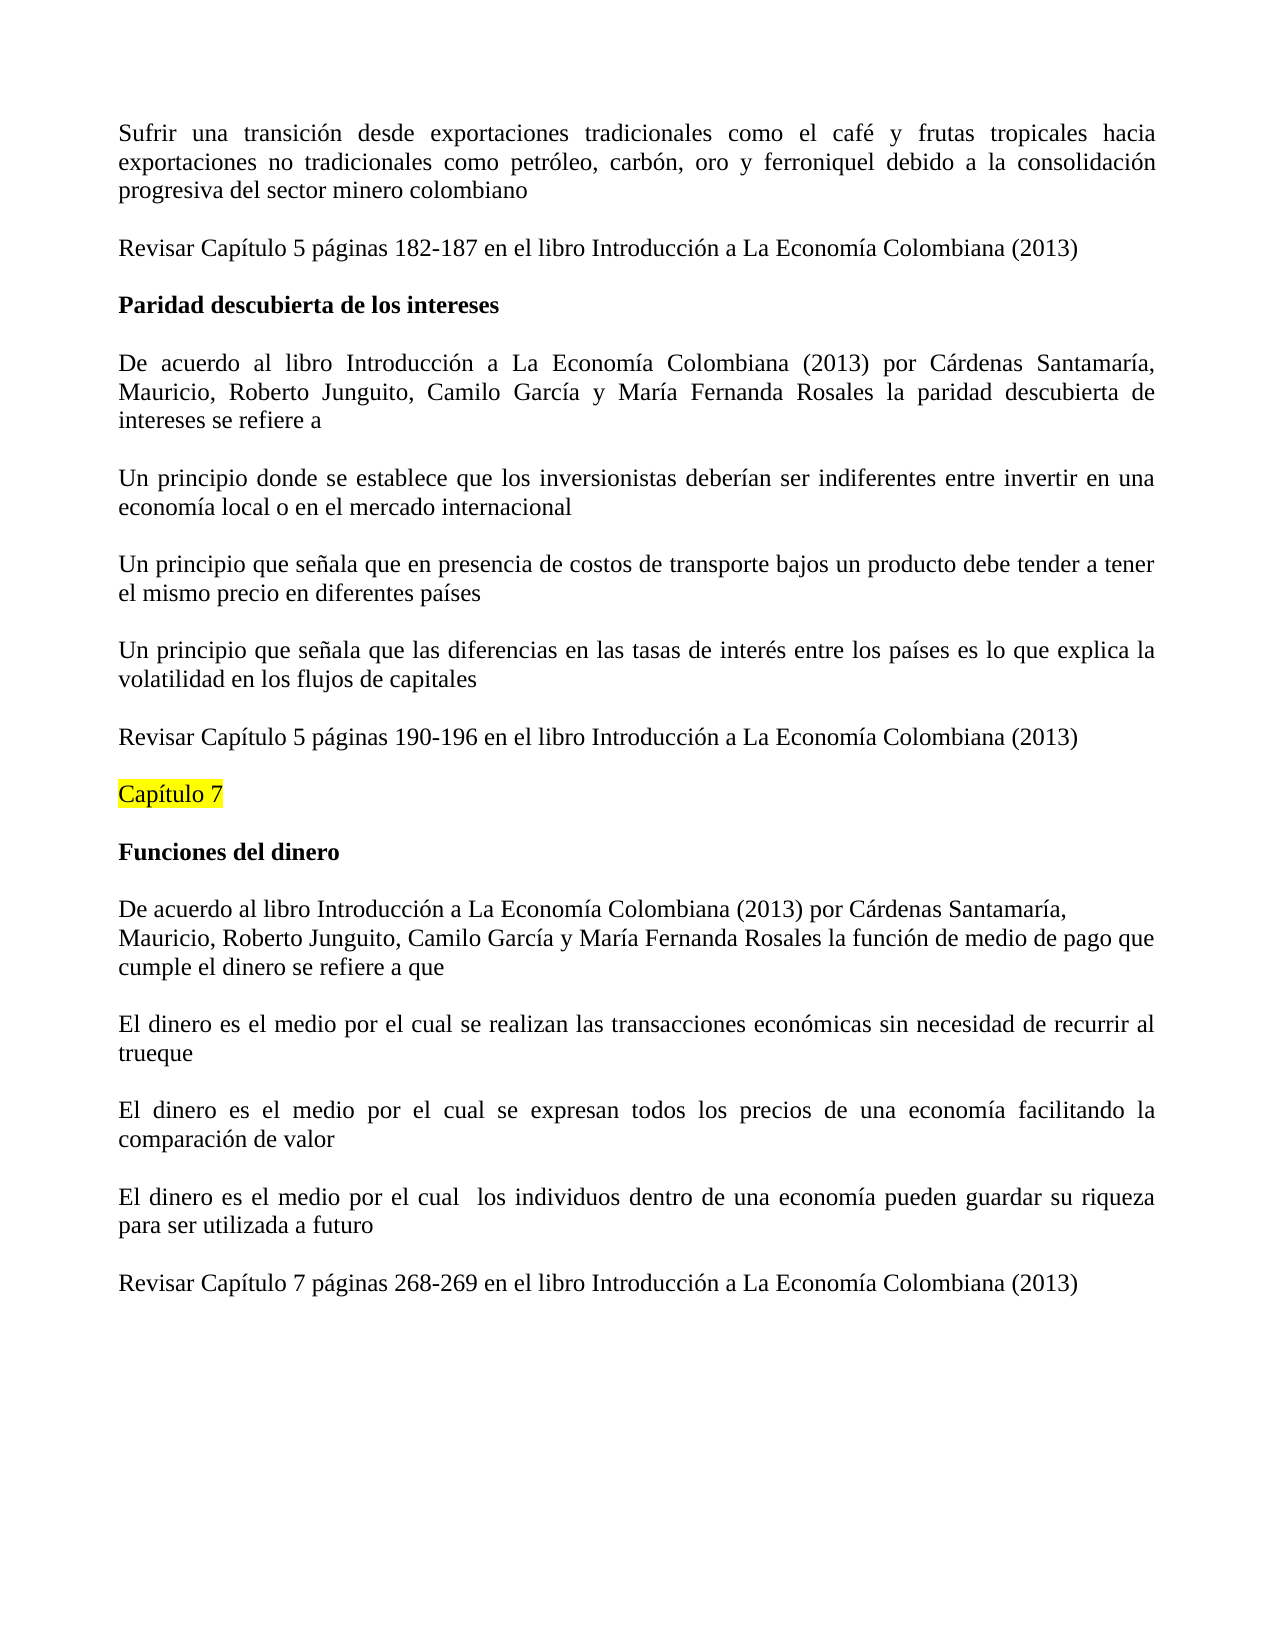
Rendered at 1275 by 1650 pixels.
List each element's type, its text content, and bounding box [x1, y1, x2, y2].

text De acuerdo al libro Introducción a La Economía Colombiana (2013) por Cárdenas Santamaría, Mauricio, Roberto Junguito, Camilo García y María Fernanda Rosales la paridad descubierta de intereses se refiere a [118, 348, 1157, 434]
text El dinero es el medio por el cual se realizan las transacciones económicas sin necesidad de recurrir al trueque [118, 1009, 1157, 1067]
text De acuerdo al libro Introducción a La Economía Colombiana (2013) por Cárdenas Santamaría, Mauricio, Roberto Junguito, Camilo García y María Fernanda Rosales la función de medio de pago que cumple el dinero se refiere a que [118, 894, 1157, 981]
text Capítulo 7 [118, 779, 1157, 808]
text Un principio que señala que en presencia de costos de transporte bajos un producto debe tender a tener el mismo precio en diferentes países [118, 549, 1157, 607]
text Funciones del dinero [118, 837, 1157, 866]
text Paridad descubierta de los intereses [118, 291, 1157, 319]
text Revisar Capítulo 5 páginas 182-187 en el libro Introducción a La Economía Colombiana (2013) [118, 233, 1157, 262]
text El dinero es el medio por el cual se expresan todos los precios de una economía facilitando la comparación de valor [118, 1096, 1157, 1153]
text Un principio que señala que las diferencias en las tasas de interés entre los países es lo que explica la volatilidad en los flujos de capitales [118, 636, 1157, 693]
text Revisar Capítulo 5 páginas 190-196 en el libro Introducción a La Economía Colombiana (2013) [118, 722, 1157, 751]
text El dinero es el medio por el cual los individuos dentro de una economía pueden guardar su riqueza para ser utilizada a futuro [118, 1182, 1157, 1239]
text Un principio donde se establece que los inversionistas deberían ser indiferentes entre invertir en una economía local o en el mercado internacional [118, 463, 1157, 521]
text Sufrir una transición desde exportaciones tradicionales como el café y frutas tropicales hacia exportaciones no tradicionales como petróleo, carbón, oro y ferroniquel debido a la consolidación progresiva del sector minero colombiano [118, 118, 1157, 204]
text Revisar Capítulo 7 páginas 268-269 en el libro Introducción a La Economía Colombiana (2013) [118, 1268, 1157, 1297]
